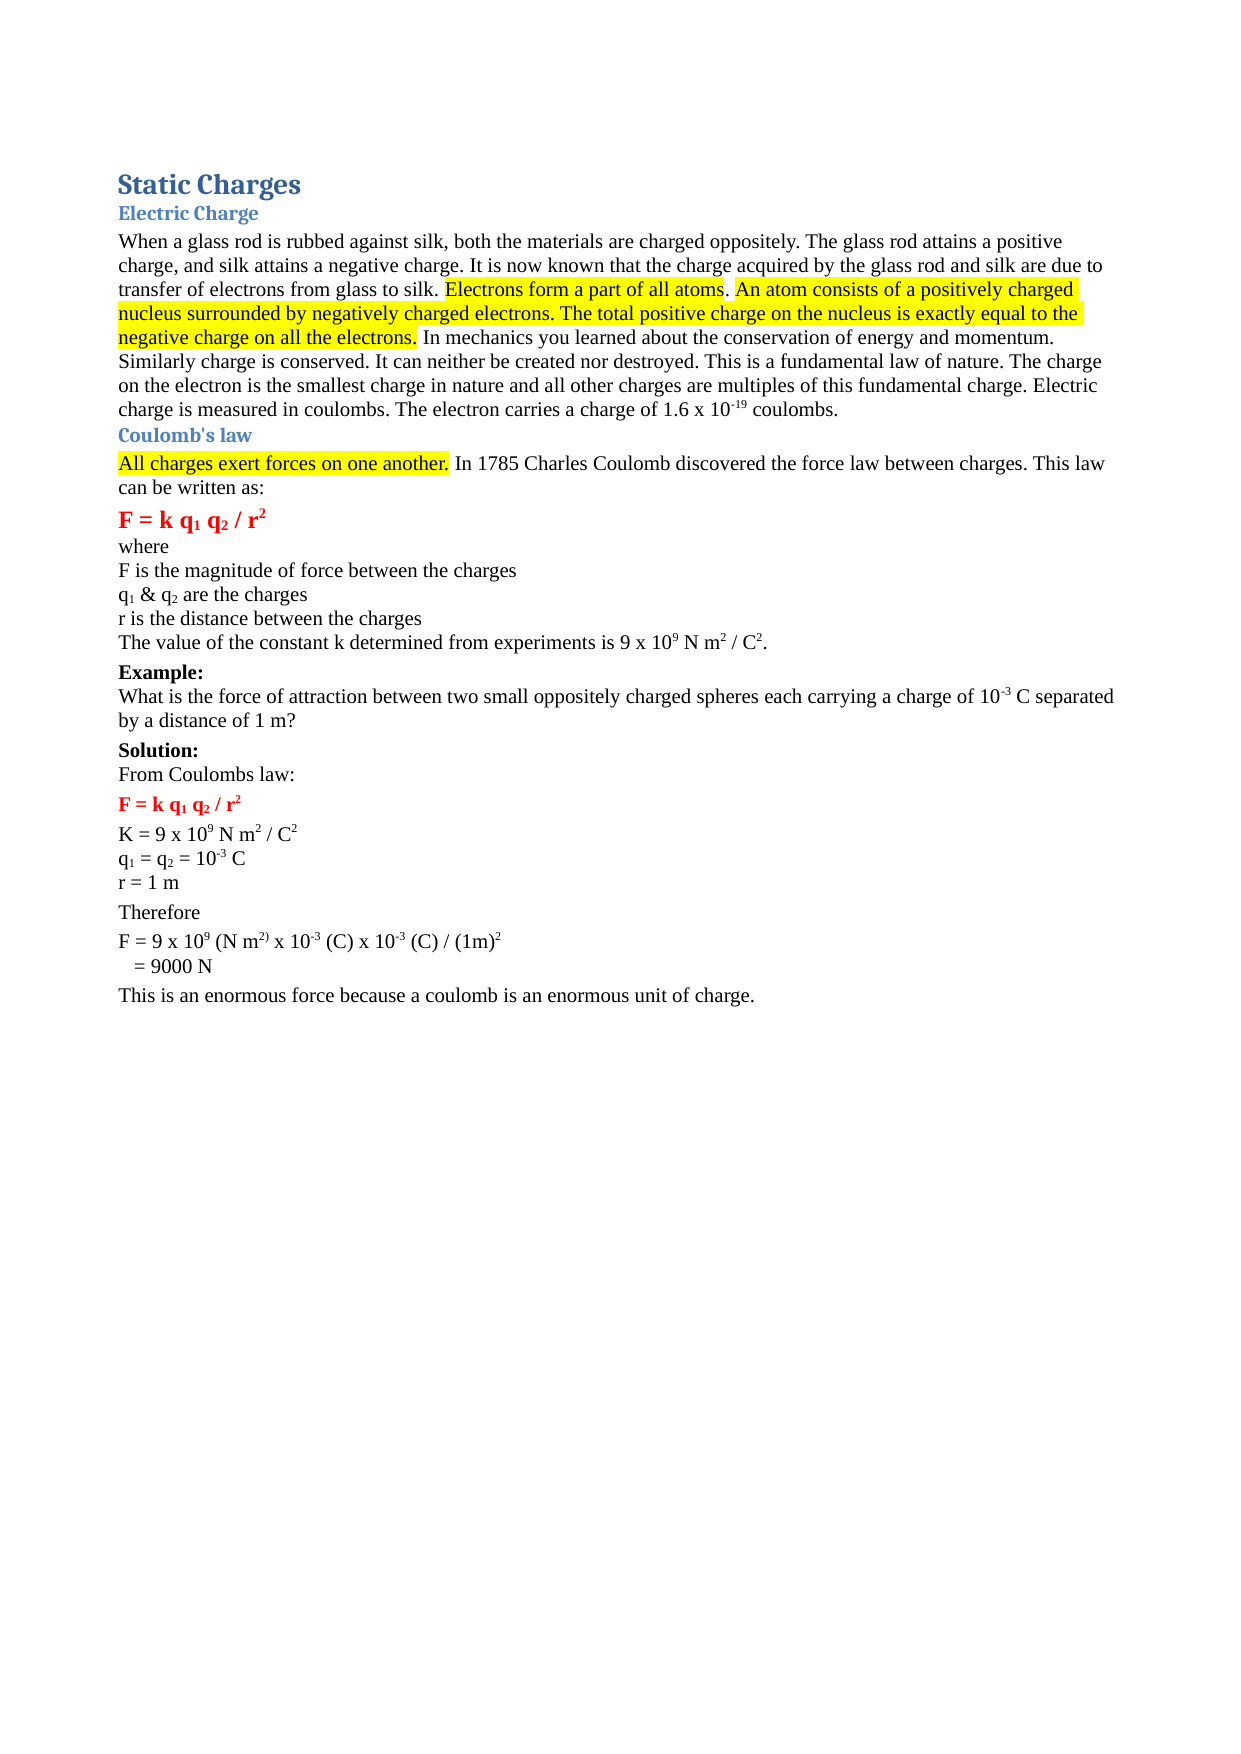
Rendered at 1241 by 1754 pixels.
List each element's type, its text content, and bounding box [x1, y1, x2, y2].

text Example: What is the force of attraction between two small oppositely charged spheres each carrying a charge of 10-3 C separated by a distance of 1 m? [118, 660, 1122, 732]
text When a glass rod is rubbed against silk, both the materials are charged oppositely. The glass rod attains a positive charge, and silk attains a negative charge. It is now known that the charge acquired by the glass rod and silk are due to transfer of electrons from glass to silk. Electrons form a part of all atoms. An atom consists of a positively charged nucleus surrounded by negatively charged electrons. The total positive charge on the nucleus is exactly equal to the negative charge on all the electrons. In mechanics you learned about the conservation of energy and momentum. Similarly charge is conserved. It can neither be created nor destroyed. This is a fundamental law of nature. The charge on the electron is the smallest charge in nature and all other charges are multiples of this fundamental charge. Electric charge is measured in coulombs. The electron carries a charge of 1.6 x 10-19 coulombs. [118, 228, 1122, 421]
subtitle Electric Charge [118, 202, 1122, 226]
text F = k q1 q2 / r2 [118, 792, 1122, 816]
subtitle Static Charges [118, 168, 1122, 202]
text K = 9 x 109 N m2 / C2 q1 = q2 = 10-3 C r = 1 m [118, 822, 1122, 894]
subtitle Coulomb's law [118, 424, 1122, 448]
text All charges exert forces on one another. In 1785 Charles Coulomb discovered the force law between charges. This law can be written as: [118, 451, 1122, 499]
text Solution: From Coulombs law: [118, 738, 1122, 786]
text Therefore [118, 899, 1122, 924]
text This is an enormous force because a coulomb is an enormous unit of charge. [118, 983, 1122, 1007]
text F = 9 x 109 (N m2) x 10-3 (C) x 10-3 (C) / (1m)2 = 9000 N [118, 929, 1122, 978]
text F = k q1 q2 / r2 where F is the magnitude of force between the charges q1 & q2 are the charges r is the distance between the charges The value of the constant k determined from experiments is 9 x 109 N m2 / C2. [118, 505, 1122, 654]
